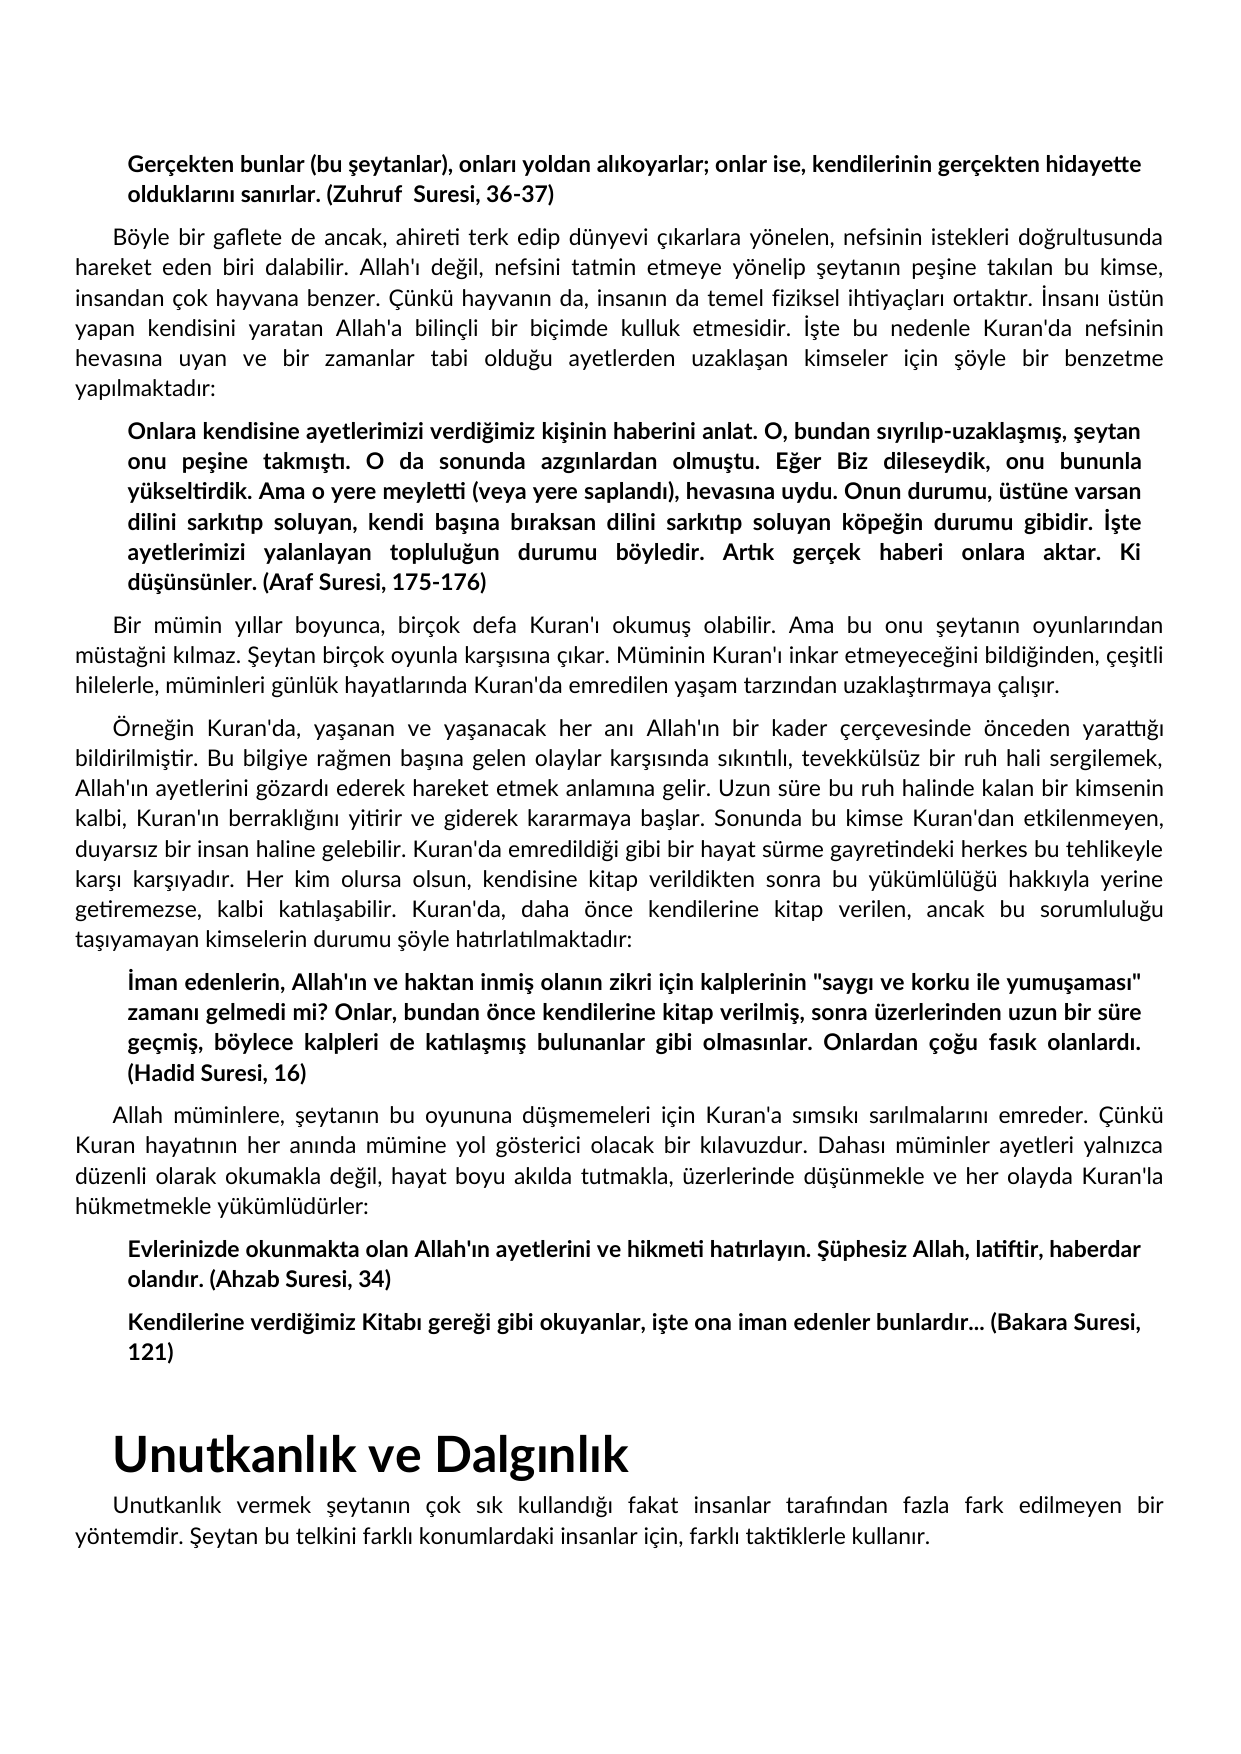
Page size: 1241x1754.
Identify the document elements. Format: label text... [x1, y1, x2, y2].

text Kendilerine verdiğimiz Kitabı gereği gibi okuyanlar, işte ona iman edenler bunlardır... (Bakara Suresi, 121) [127, 1307, 1143, 1365]
text Evlerinizde okunmakta olan Allah'ın ayetlerini ve hikmeti hatırlayın. Şüphesiz Allah, latiftir, haberdar olandır. (Ahzab Suresi, 34) [127, 1234, 1143, 1292]
text İman edenlerin, Allah'ın ve haktan inmiş olanın zikri için kalplerinin "saygı ve korku ile yumuşaması" zamanı gelmedi mi? Onlar, bundan önce kendilerine kitap verilmiş, sonra üzerlerinden uzun bir süre geçmiş, böylece kalpleri de katılaşmış bulunanlar gibi olmasınlar. Onlardan çoğu fasık olanlardı. (Hadid Suresi, 16) [127, 968, 1143, 1086]
text Gerçekten bunlar (bu şeytanlar), onları yoldan alıkoyarlar; onlar ise, kendilerinin gerçekten hidayette olduklarını sanırlar. (Zuhruf Suresi, 36-37) [127, 150, 1143, 208]
text Örneğin Kuran'da, yaşanan ve yaşanacak her anı Allah'ın bir kader çerçevesinde önceden yarattığı bildirilmiştir. Bu bilgiye rağmen başına gelen olaylar karşısında sıkıntılı, tevekkülsüz bir ruh hali sergilemek, Allah'ın ayetlerini gözardı ederek hareket etmek anlamına gelir. Uzun süre bu ruh halinde kalan bir kimsenin kalbi, Kuran'ın berraklığını yitirir ve giderek kararmaya başlar. Sonunda bu kimse Kuran'dan etkilenmeyen, duyarsız bir insan haline gelebilir. Kuran'da emredildiği gibi bir hayat sürme gayretindeki herkes bu tehlikeyle karşı karşıyadır. Her kim olursa olsun, kendisine kitap verildikten sonra bu yükümlülüğü hakkıyla yerine getiremezse, kalbi katılaşabilir. Kuran'da, daha önce kendilerine kitap verilen, ancak bu sorumluluğu taşıyamayan kimselerin durumu şöyle hatırlatılmaktadır: [75, 713, 1165, 952]
text Allah müminlere, şeytanın bu oyununa düşmemeleri için Kuran'a sımsıkı sarılmalarını emreder. Çünkü Kuran hayatının her anında mümine yol gösterici olacak bir kılavuzdur. Dahası müminler ayetleri yalnızca düzenli olarak okumakla değil, hayat boyu akılda tutmakla, üzerlerinde düşünmekle ve her olayda Kuran'la hükmetmekle yükümlüdürler: [75, 1101, 1165, 1219]
text Onlara kendisine ayetlerimizi verdiğimiz kişinin haberini anlat. O, bundan sıyrılıp-uzaklaşmış, şeytan onu peşine takmıştı. O da sonunda azgınlardan olmuştu. Eğer Biz dileseydik, onu bununla yükseltirdik. Ama o yere meyletti (veya yere saplandı), hevasına uydu. Onun durumu, üstüne varsan dilini sarkıtıp soluyan, kendi başına bıraksan dilini sarkıtıp soluyan köpeğin durumu gibidir. İşte ayetlerimizi yalanlayan topluluğun durumu böyledir. Artık gerçek haberi onlara aktar. Ki düşünsünler. (Araf Suresi, 175-176) [127, 417, 1143, 595]
text Böyle bir gaflete de ancak, ahireti terk edip dünyevi çıkarlara yönelen, nefsinin istekleri doğrultusunda hareket eden biri dalabilir. Allah'ı değil, nefsini tatmin etmeye yönelip şeytanın peşine takılan bu kimse, insandan çok hayvana benzer. Çünkü hayvanın da, insanın da temel fiziksel ihtiyaçları ortaktır. İnsanı üstün yapan kendisini yaratan Allah'a bilinçli bir biçimde kulluk etmesidir. İşte bu nedenle Kuran'da nefsinin hevasına uyan ve bir zamanlar tabi olduğu ayetlerden uzaklaşan kimseler için şöyle bir benzetme yapılmaktadır: [75, 223, 1165, 401]
text Bir mümin yıllar boyunca, birçok defa Kuran'ı okumuş olabilir. Ama bu onu şeytanın oyunlarından müstağni kılmaz. Şeytan birçok oyunla karşısına çıkar. Müminin Kuran'ı inkar etmeyeceğini bildiğinden, çeşitli hilelerle, müminleri günlük hayatlarında Kuran'da emredilen yaşam tarzından uzaklaştırmaya çalışır. [75, 610, 1165, 698]
subtitle Unutkanlık ve Dalgınlık [112, 1423, 1165, 1483]
text Unutkanlık vermek şeytanın çok sık kullandığı fakat insanlar tarafından fazla fark edilmeyen bir yöntemdir. Şeytan bu telkini farklı konumlardaki insanlar için, farklı taktiklerle kullanır. [75, 1491, 1165, 1549]
